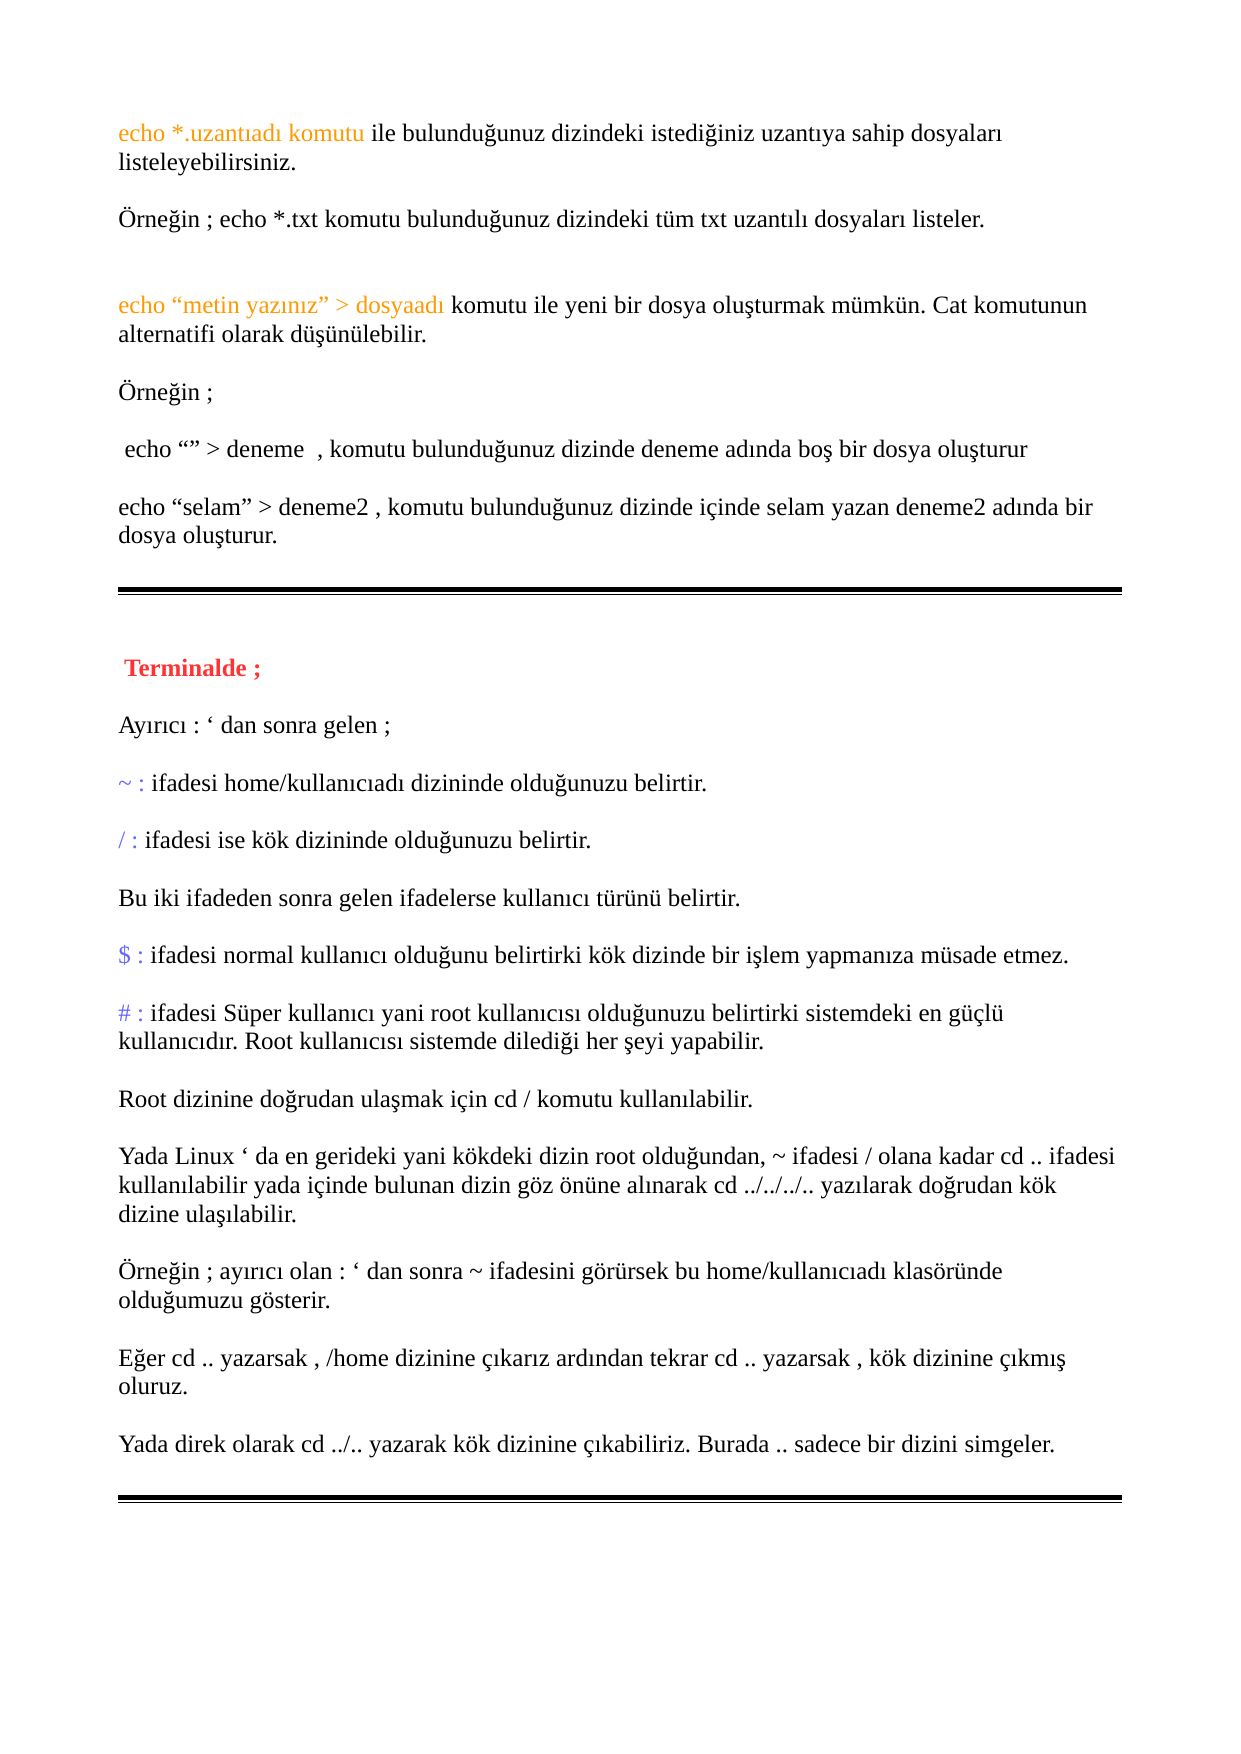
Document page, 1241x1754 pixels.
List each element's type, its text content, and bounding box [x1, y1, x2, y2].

text Ayırıcı : ‘ dan sonra gelen ; [118, 710, 1122, 739]
text echo “” > deneme , komutu bulunduğunuz dizinde deneme adında boş bir dosya oluşturur [118, 434, 1122, 463]
text Örneğin ; [118, 377, 1122, 406]
text echo “metin yazınız” > dosyaadı komutu ile yeni bir dosya oluşturmak mümkün. Cat komutunun alternatifi olarak düşünülebilir. [118, 291, 1122, 348]
text / : ifadesi ise kök dizininde olduğunuzu belirtir. [118, 825, 1122, 854]
text Yada Linux ‘ da en gerideki yani kökdeki dizin root olduğundan, ~ ifadesi / olana kadar cd .. ifadesi kullanılabilir yada içinde bulunan dizin göz önüne alınarak cd ../../../.. yazılarak doğrudan kök dizine ulaşılabilir. [118, 1141, 1122, 1228]
text Örneğin ; echo *.txt komutu bulunduğunuz dizindeki tüm txt uzantılı dosyaları listeler. [118, 204, 1122, 233]
text Root dizinine doğrudan ulaşmak için cd / komutu kullanılabilir. [118, 1084, 1122, 1113]
text Eğer cd .. yazarsak , /home dizinine çıkarız ardından tekrar cd .. yazarsak , kök dizinine çıkmış oluruz. [118, 1343, 1122, 1400]
text ~ : ifadesi home/kullanıcıadı dizininde olduğunuzu belirtir. [118, 768, 1122, 796]
text echo *.uzantıadı komutu ile bulunduğunuz dizindeki istediğiniz uzantıya sahip dosyaları listeleyebilirsiniz. [118, 118, 1122, 176]
text Yada direk olarak cd ../.. yazarak kök dizinine çıkabiliriz. Burada .. sadece bir dizini simgeler. [118, 1429, 1122, 1458]
text Terminalde ; [118, 653, 1122, 681]
text Örneğin ; ayırıcı olan : ‘ dan sonra ~ ifadesini görürsek bu home/kullanıcıadı klasöründe olduğumuzu gösterir. [118, 1256, 1122, 1314]
text Bu iki ifadeden sonra gelen ifadelerse kullanıcı türünü belirtir. [118, 883, 1122, 911]
text # : ifadesi Süper kullanıcı yani root kullanıcısı olduğunuzu belirtirki sistemdeki en güçlü kullanıcıdır. Root kullanıcısı sistemde dilediği her şeyi yapabilir. [118, 998, 1122, 1055]
text $ : ifadesi normal kullanıcı olduğunu belirtirki kök dizinde bir işlem yapmanıza müsade etmez. [118, 940, 1122, 969]
text echo “selam” > deneme2 , komutu bulunduğunuz dizinde içinde selam yazan deneme2 adında bir dosya oluşturur. [118, 492, 1122, 549]
